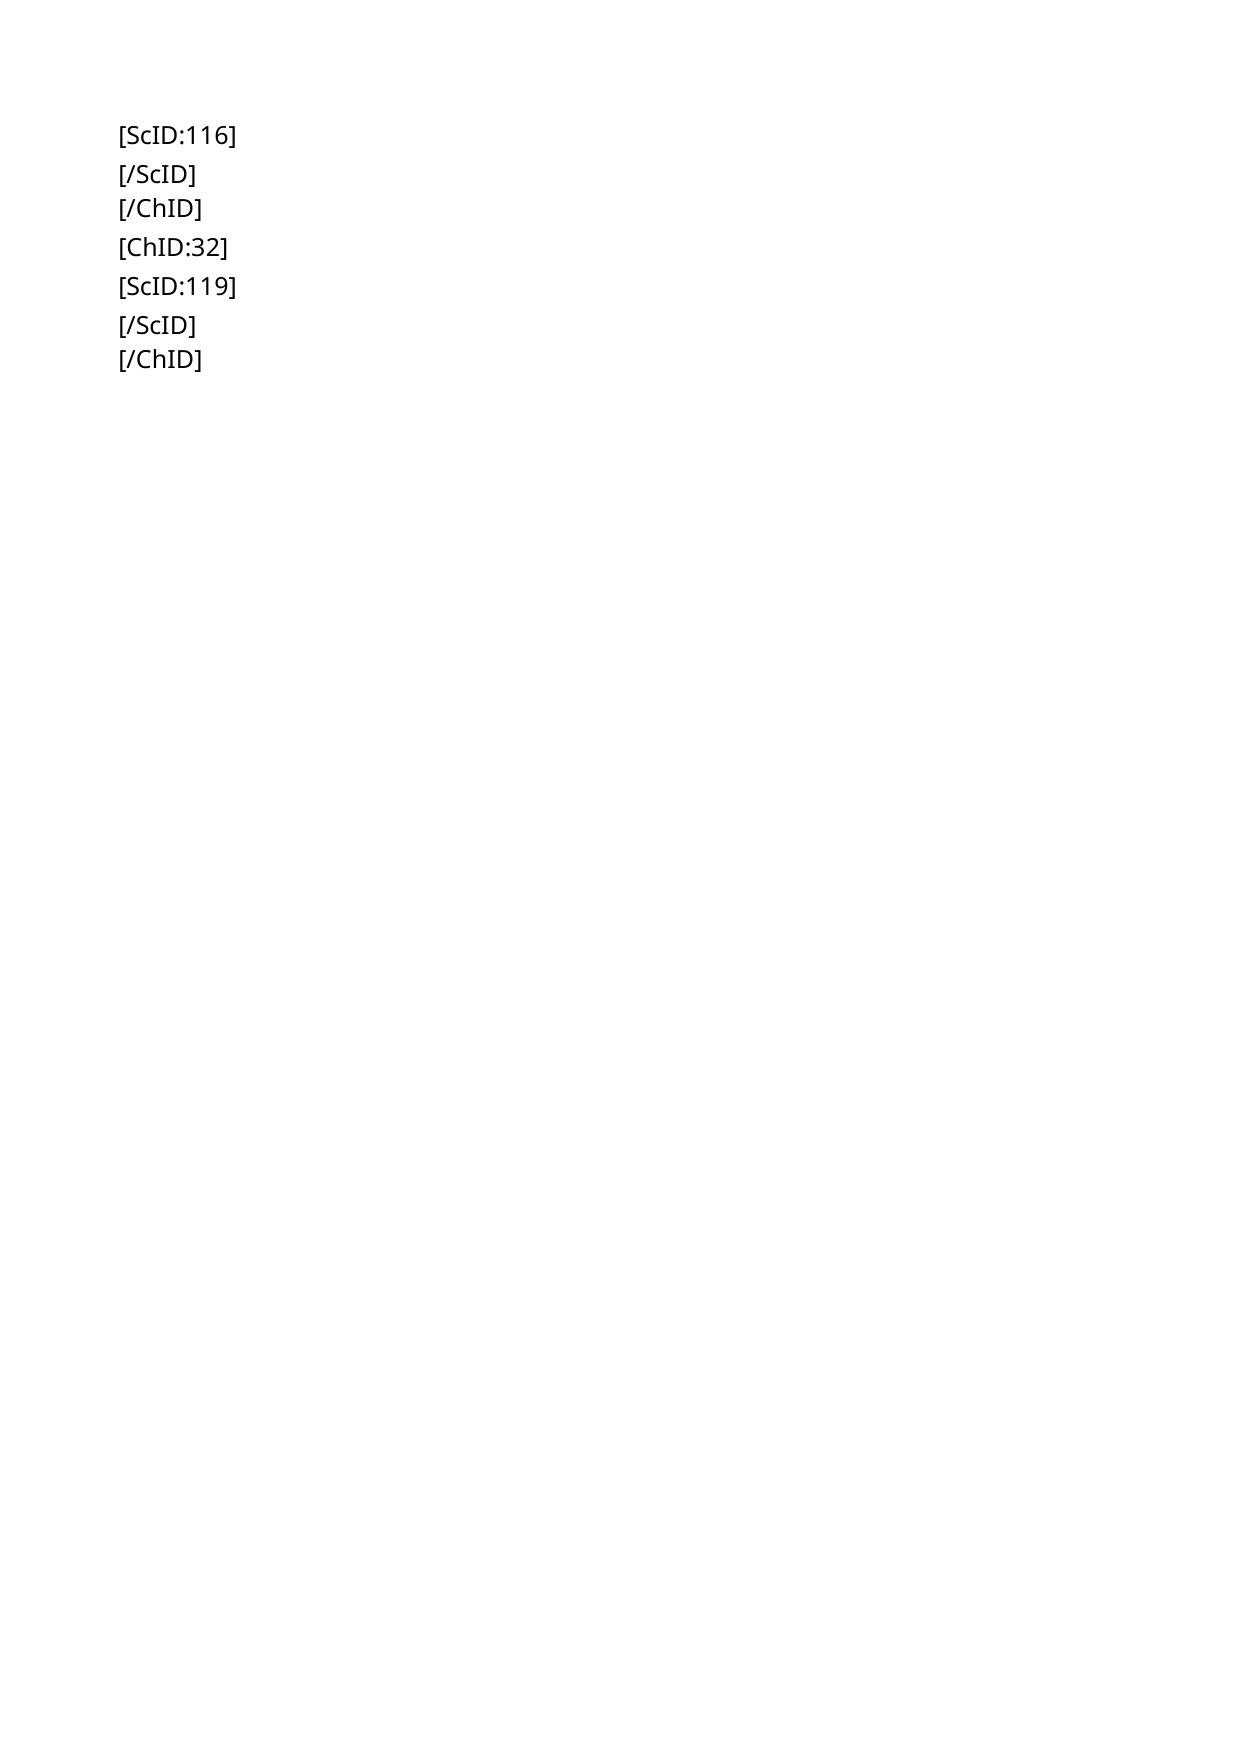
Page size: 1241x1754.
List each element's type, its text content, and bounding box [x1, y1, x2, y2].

text [ChID:32] [118, 230, 1122, 264]
text [/ScID] [118, 157, 1122, 191]
text [ScID:116] [118, 118, 1122, 152]
text [/ChID] [118, 191, 1122, 225]
text [ScID:119] [118, 269, 1122, 303]
text [/ScID] [118, 308, 1122, 342]
text [/ChID] [118, 342, 1122, 376]
